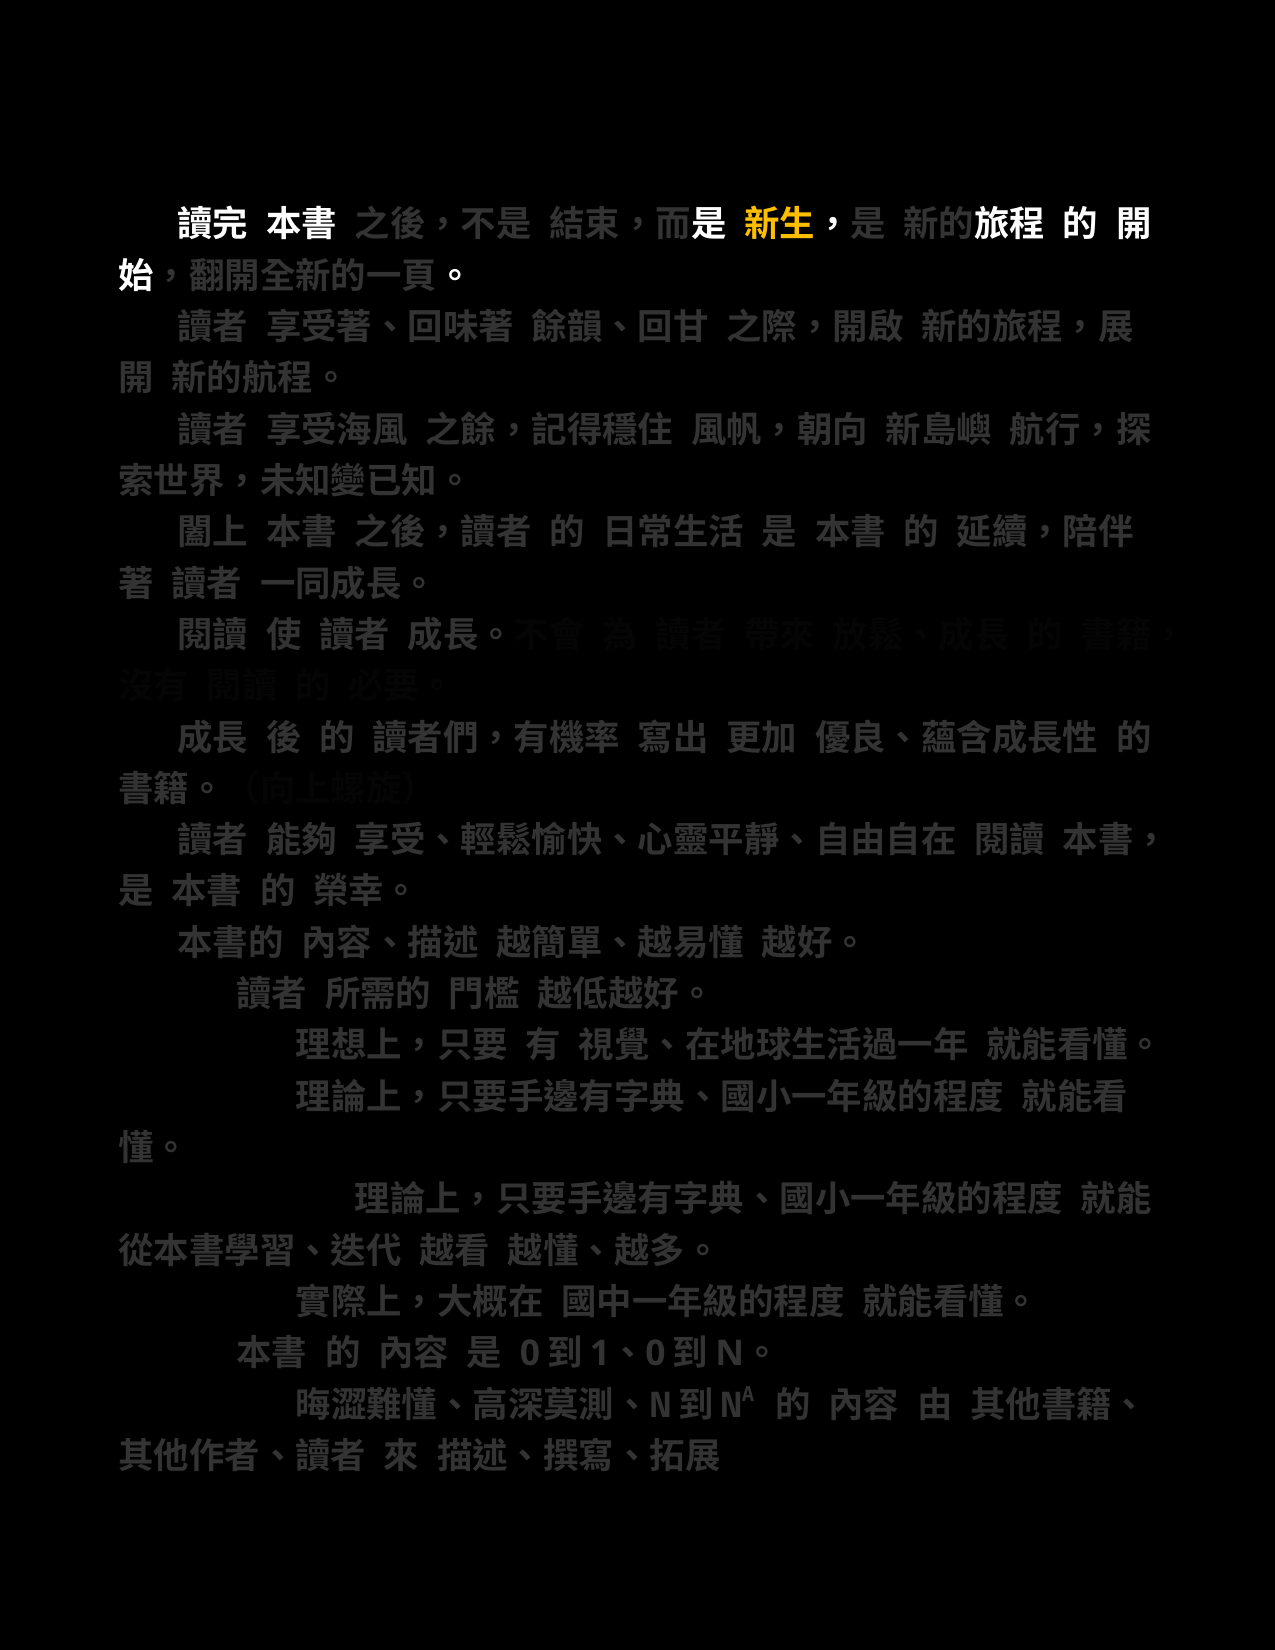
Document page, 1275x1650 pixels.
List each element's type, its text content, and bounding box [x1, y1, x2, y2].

text 讀完 本書 之後，不是 結束，而是 新生，是 新的旅程 的 開始，翻開全新的一頁。 [118, 196, 1157, 298]
text 讀者 享受著、回味著 餘韻、回甘 之際，開啟 新的旅程，展開 新的航程。 [118, 298, 1157, 401]
text 本書的 內容、描述 越簡單、越易懂 越好。 [118, 914, 1157, 965]
text 晦澀難懂、高深莫測、N到NA 的 內容 由 其他書籍、其他作者、讀者 來 描述、撰寫、拓展 [118, 1376, 1157, 1479]
text 理論上，只要手邊有字典、國小一年級的程度 就能從本書學習、迭代 越看 越懂、越多。 [118, 1171, 1157, 1273]
text 讀者 能夠 享受、輕鬆愉快、心靈平靜、自由自在 閱讀 本書，是 本書 的 榮幸。 [118, 811, 1157, 914]
text 理論上，只要手邊有字典、國小一年級的程度 就能看懂。 [118, 1068, 1157, 1171]
text 成長 後 的 讀者們，有機率 寫出 更加 優良、蘊含成長性 的 書籍。（向上螺旋） [118, 709, 1157, 811]
text 理想上，只要 有 視覺、在地球生活過一年 就能看懂。 [118, 1017, 1157, 1068]
text 讀者 享受海風 之餘，記得穩住 風帆，朝向 新島嶼 航行，探索世界，未知變已知。 [118, 401, 1157, 504]
text 闔上 本書 之後，讀者 的 日常生活 是 本書 的 延續，陪伴著 讀者 一同成長。 [118, 504, 1157, 606]
text 讀者 所需的 門檻 越低越好。 [118, 965, 1157, 1017]
text 實際上，大概在 國中一年級的程度 就能看懂。 [118, 1273, 1157, 1325]
text 本書 的 內容 是 0到1、0到N。 [118, 1325, 1157, 1376]
text 閱讀 使 讀者 成長。不會 為 讀者 帶來 放鬆、成長 的 書籍，沒有 閱讀 的 必要。 [118, 606, 1157, 709]
